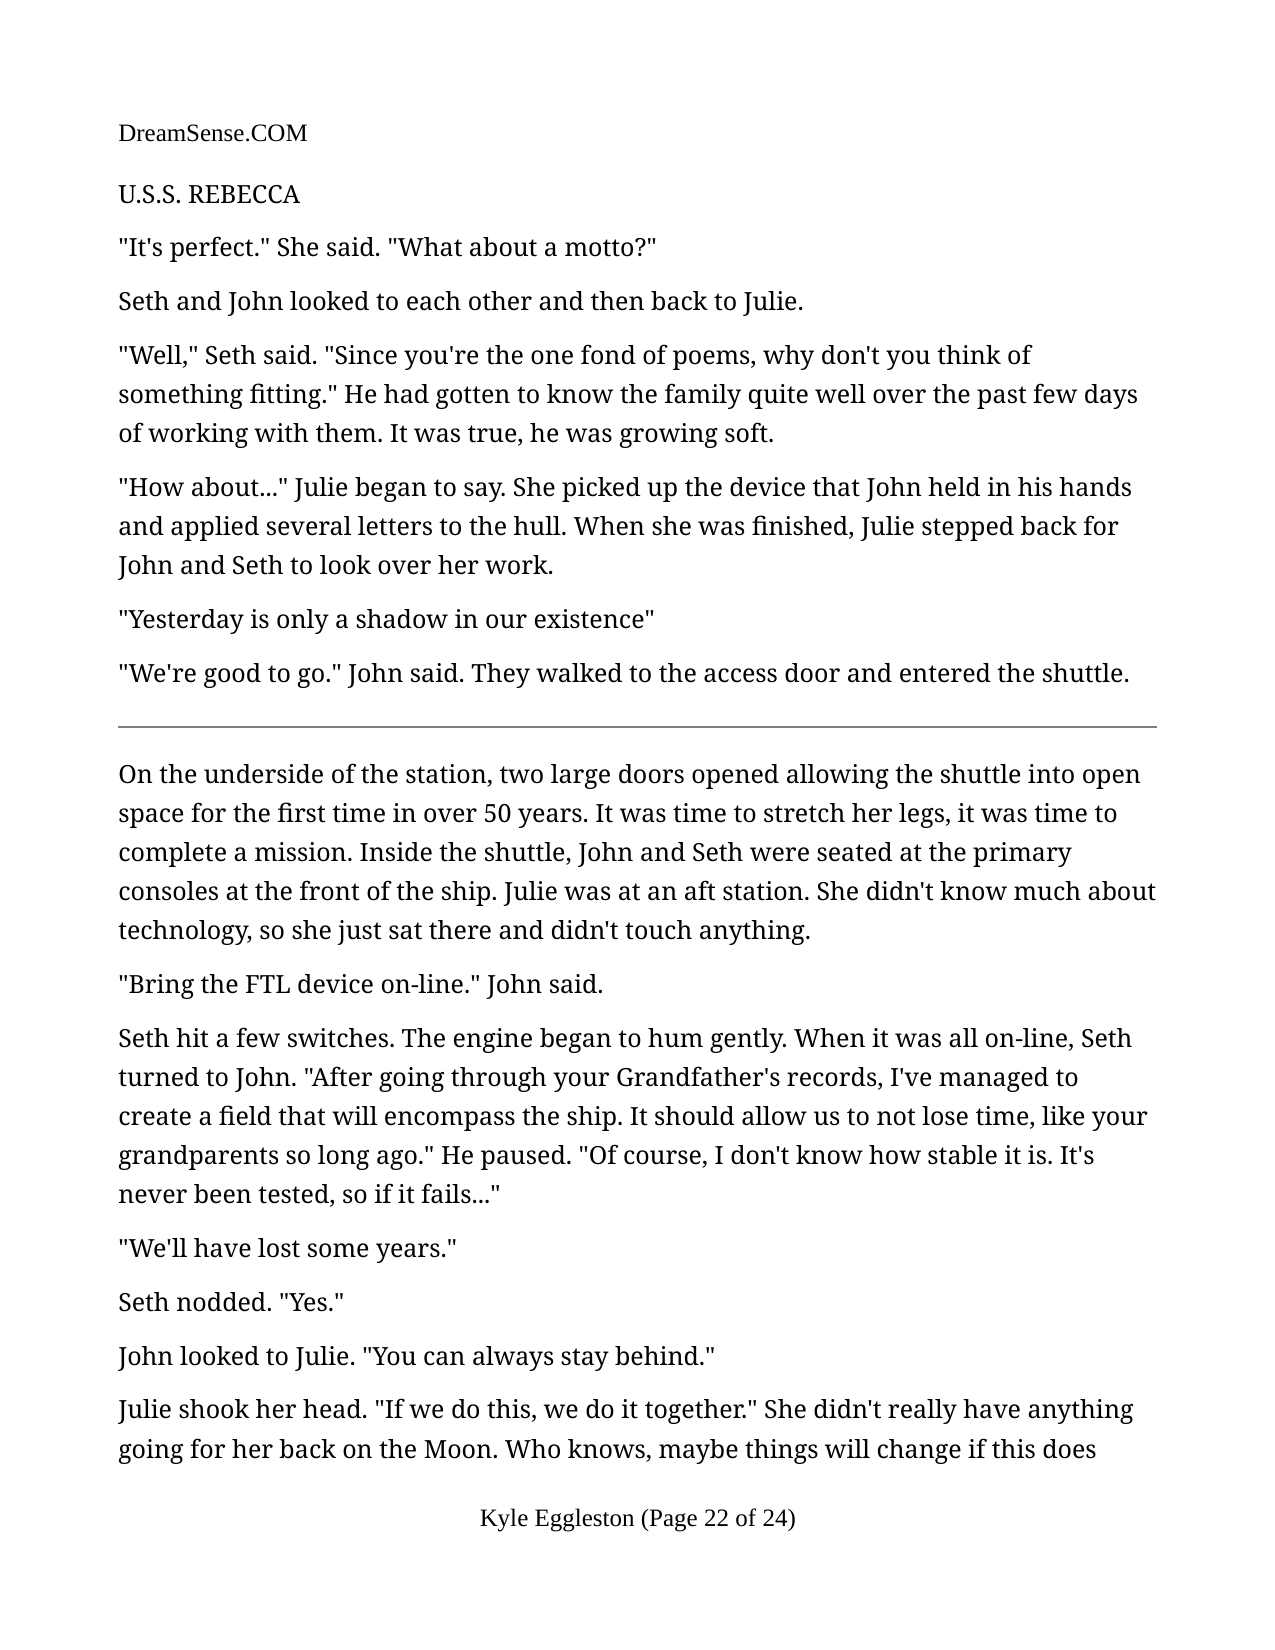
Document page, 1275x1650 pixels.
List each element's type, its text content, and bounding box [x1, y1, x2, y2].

text "We'll have lost some years." [118, 1231, 1157, 1265]
text "Well," Seth said. "Since you're the one fond of poems, why don't you think of something fitting." He had gotten to know the family quite well over the past few days of working with them. It was true, he was growing soft. [118, 338, 1157, 450]
text "How about..." Julie began to say. She picked up the device that John held in his hands and applied several letters to the hull. When she was finished, Julie stepped back for John and Seth to look over her work. [118, 470, 1157, 582]
text Seth and John looked to each other and then back to Julie. [118, 284, 1157, 318]
text "It's perfect." She said. "What about a motto?" [118, 230, 1157, 264]
text Seth nodded. "Yes." [118, 1284, 1157, 1319]
text John looked to Julie. "You can always stay behind." [118, 1338, 1157, 1372]
text "Yesterday is only a shadow in our existence" [118, 602, 1157, 636]
text Seth hit a few switches. The engine began to hum gently. When it was all on-line, Seth turned to John. "After going through your Grandfather's records, I've managed to create a field that will encompass the ship. It should allow us to not lose time, like your grandparents so long ago." He paused. "Of course, I don't know how stable it is. It's never been tested, so if it fails..." [118, 1020, 1157, 1211]
text On the underside of the station, two large doors opened allowing the shuttle into open space for the first time in over 50 years. It was time to stretch her legs, it was time to complete a mission. Inside the shuttle, John and Seth were seated at the primary consoles at the front of the ship. Julie was at an aft station. She didn't know much about technology, so she just sat there and didn't touch anything. [118, 756, 1157, 947]
text "Bring the FTL device on-line." John said. [118, 967, 1157, 1001]
text U.S.S. REBECCA [118, 176, 1157, 210]
text "We're good to go." John said. They walked to the access door and entered the shuttle. [118, 656, 1157, 689]
text Julie shook her head. "If we do this, we do it together." She didn't really have anything going for her back on the Moon. Who knows, maybe things will change if this does [118, 1392, 1157, 1465]
